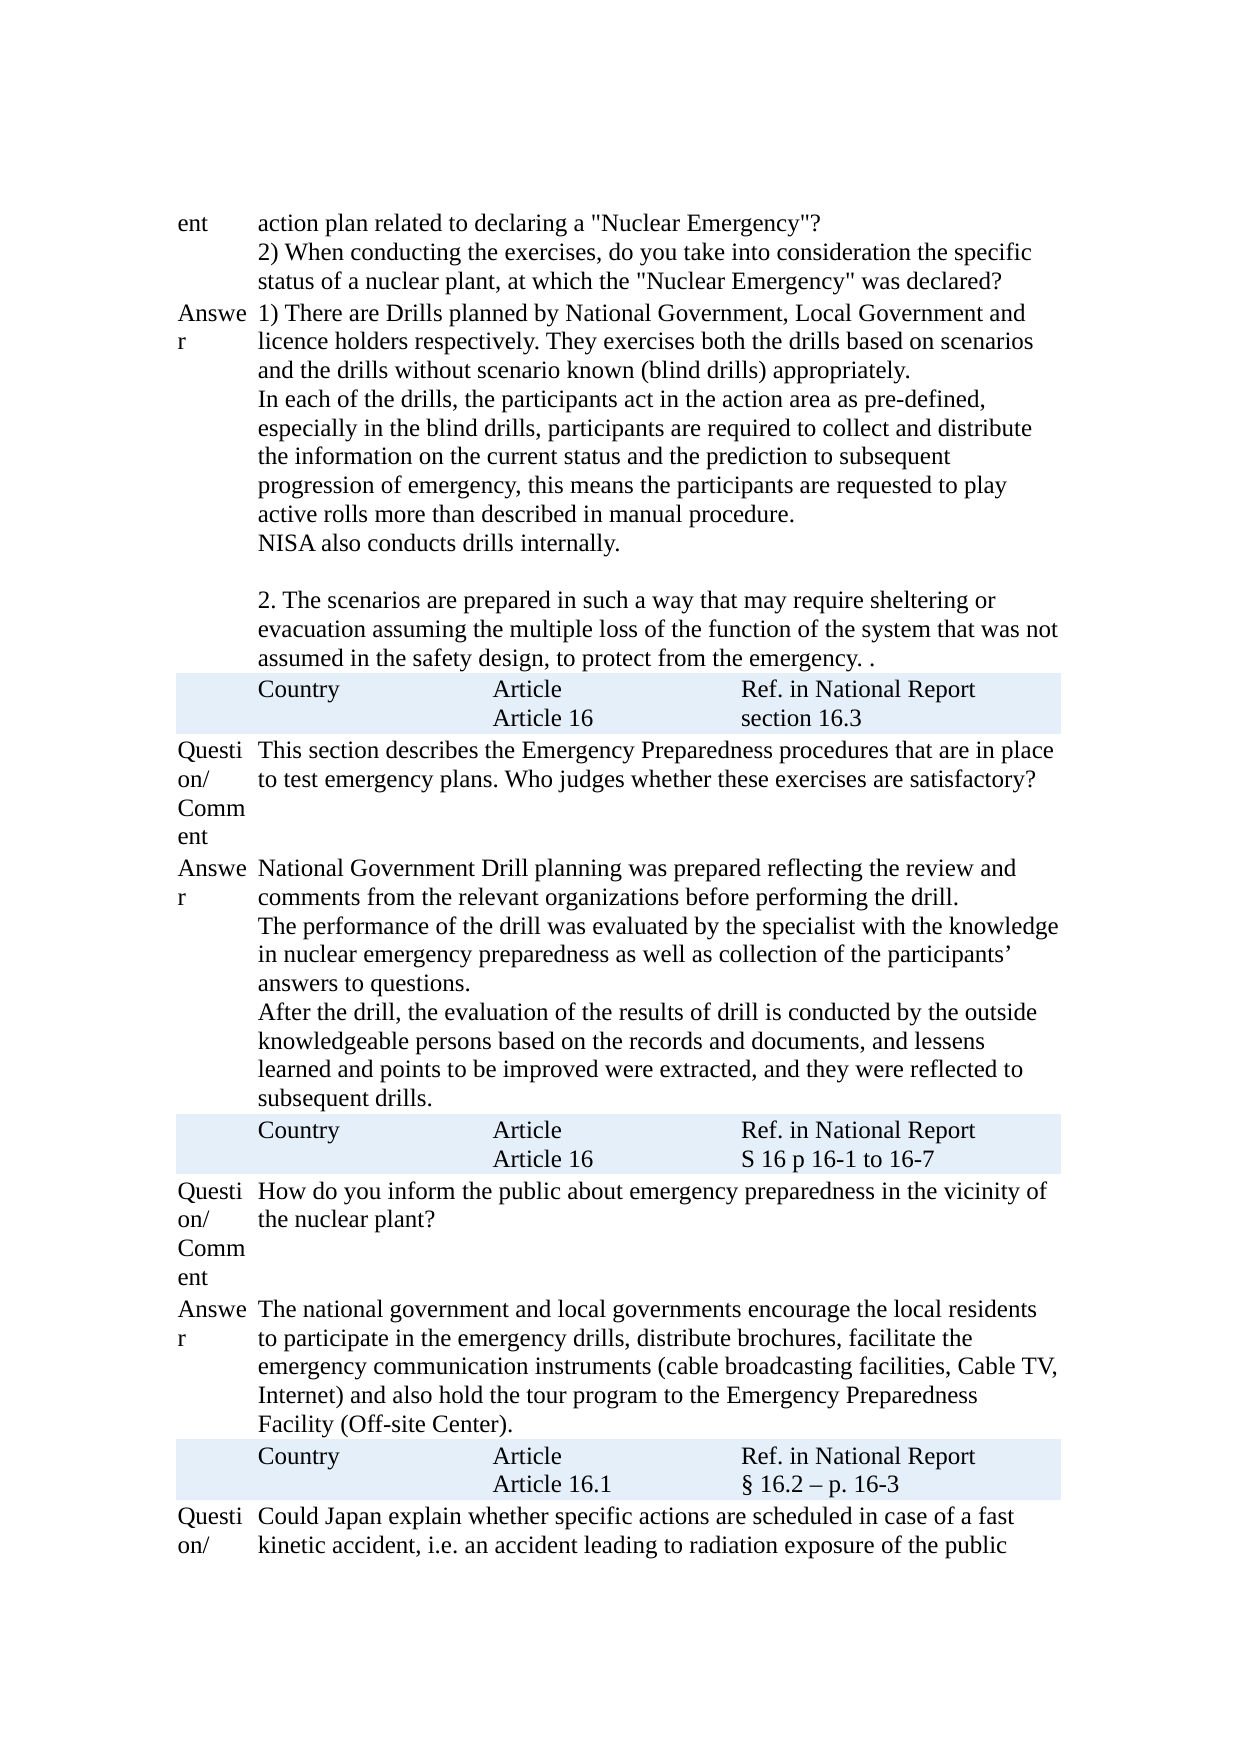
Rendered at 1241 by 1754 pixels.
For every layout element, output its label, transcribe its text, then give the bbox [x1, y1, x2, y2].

table_cell Question/ [176, 1500, 256, 1561]
table_cell [176, 673, 256, 734]
table_cell This section describes the Emergency Preparedness procedures that are in place to test emergency plans. Who judges whether these exercises are satisfactory? [256, 734, 1061, 852]
table_cell Article Article 16.1 [491, 1439, 739, 1500]
table_cell Article Article 16 [491, 1114, 739, 1174]
table_cell Answer [176, 852, 256, 1114]
table_cell Ref. in National Report section 16.3 [739, 673, 1061, 734]
table_cell Ref. in National Report § 16.2 – p. 16-3 [739, 1439, 1061, 1500]
table_cell Answer [176, 1293, 256, 1439]
table_cell How do you inform the public about emergency preparedness in the vicinity of the nuclear plant? [256, 1174, 1061, 1292]
table_cell Country [256, 1439, 491, 1500]
table_cell Article Article 16 [491, 673, 739, 734]
table_cell National Government Drill planning was prepared reflecting the review and comments from the relevant organizations before performing the drill. The performance of the drill was evaluated by the specialist with the knowledge in nuclear emergency preparedness as well as collection of the participants’ answers to questions. After the drill, the evaluation of the results of drill is conducted by the outside knowledgeable persons based on the records and documents, and lessens learned and points to be improved were extracted, and they were reflected to subsequent drills. [256, 852, 1061, 1114]
table_cell Country [256, 673, 491, 734]
table_cell Question/ Comment [176, 734, 256, 852]
table_cell Ref. in National Report S 16 p 16-1 to 16-7 [739, 1114, 1061, 1174]
table_cell Country [256, 1114, 491, 1174]
table_cell 1) There are Drills planned by National Government, Local Government and licence holders respectively. They exercises both the drills based on scenarios and the drills without scenario known (blind drills) appropriately. In each of the drills, the participants act in the action area as pre-defined, especially in the blind drills, participants are required to collect and distribute the information on the current status and the prediction to subsequent progression of emergency, this means the participants are requested to play active rolls more than described in manual procedure. NISA also conducts drills internally. 2. The scenarios are prepared in such a way that may require sheltering or evacuation assuming the multiple loss of the function of the system that was not assumed in the safety design, to protect from the emergency. . [256, 296, 1061, 673]
table_cell [176, 1439, 256, 1500]
table_cell Question/ Comment [176, 1174, 256, 1292]
table_cell The national government and local governments encourage the local residents to participate in the emergency drills, distribute brochures, facilitate the emergency communication instruments (cable broadcasting facilities, Cable TV, Internet) and also hold the tour program to the Emergency Preparedness Facility (Off-site Center). [256, 1293, 1061, 1439]
table_cell action plan related to declaring a "Nuclear Emergency"? 2) When conducting the exercises, do you take into consideration the specific status of a nuclear plant, at which the "Nuclear Emergency" was declared? [256, 207, 1061, 296]
table_cell Answer [176, 296, 256, 673]
table_cell [176, 1114, 256, 1174]
table_cell ent [176, 207, 256, 296]
table_cell Could Japan explain whether specific actions are scheduled in case of a fast kinetic accident, i.e. an accident leading to radiation exposure of the public [256, 1500, 1061, 1561]
